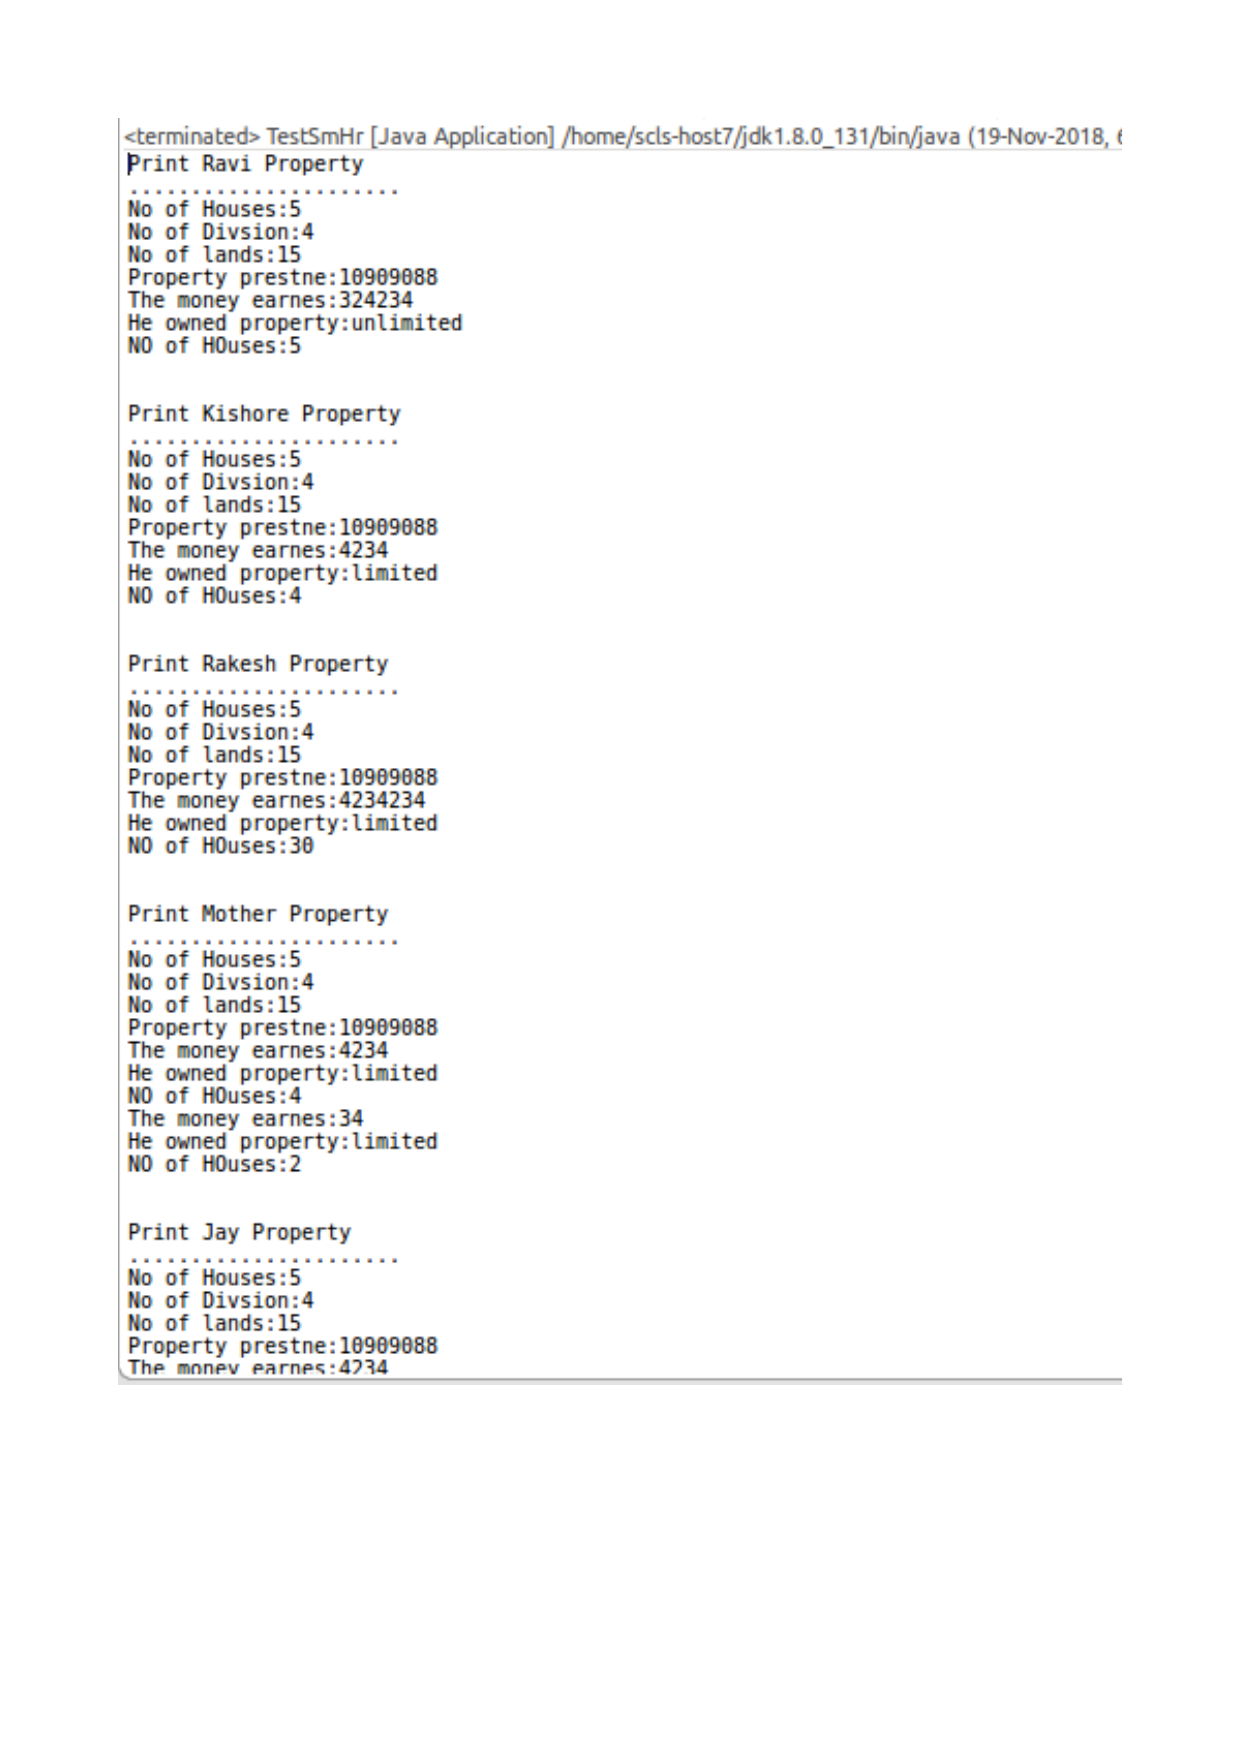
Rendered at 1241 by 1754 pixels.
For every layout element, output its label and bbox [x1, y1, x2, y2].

picture [118, 118, 1123, 1385]
